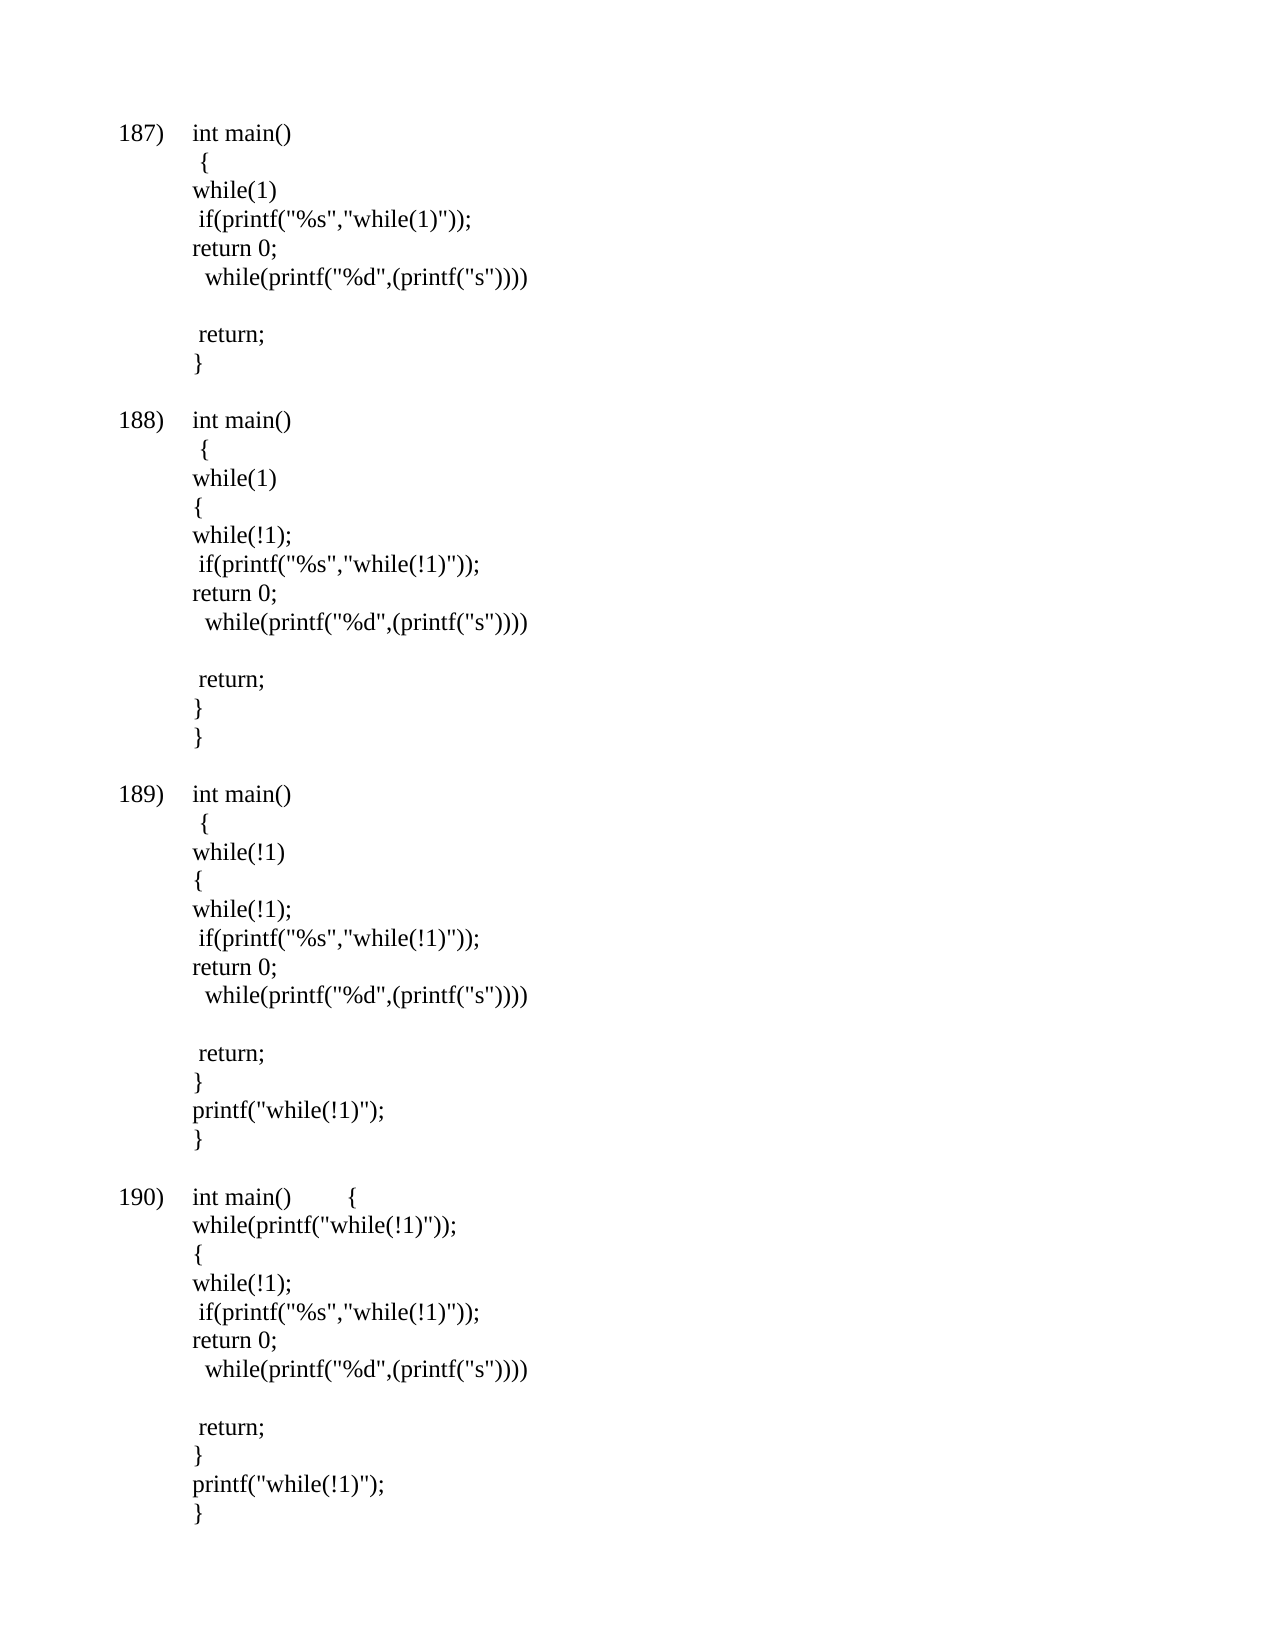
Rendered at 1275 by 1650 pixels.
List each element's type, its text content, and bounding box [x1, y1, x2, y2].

text } [118, 1441, 1157, 1469]
text while(!1) [118, 837, 1157, 866]
text return; [118, 1038, 1157, 1067]
text return 0; [118, 233, 1157, 262]
text if(printf("%s","while(1)")); [118, 204, 1157, 233]
text 187) int main() [118, 118, 1157, 147]
text while(printf("%d",(printf("s")))) [118, 262, 1157, 291]
text if(printf("%s","while(!1)")); [118, 549, 1157, 578]
text { [118, 808, 1157, 837]
text 190) int main() { [118, 1182, 1157, 1211]
text printf("while(!1)"); [118, 1469, 1157, 1498]
text return 0; [118, 952, 1157, 981]
text 189) int main() [118, 779, 1157, 808]
text while(!1); [118, 894, 1157, 923]
text while(printf("while(!1)")); [118, 1211, 1157, 1239]
text while(printf("%d",(printf("s")))) [118, 607, 1157, 636]
text } [118, 348, 1157, 377]
text return; [118, 664, 1157, 693]
text while(!1); [118, 1268, 1157, 1297]
text return; [118, 1412, 1157, 1441]
text } [118, 693, 1157, 722]
text return 0; [118, 1326, 1157, 1354]
text while(1) [118, 463, 1157, 492]
text while(printf("%d",(printf("s")))) [118, 981, 1157, 1009]
text } [118, 1498, 1157, 1527]
text return; [118, 319, 1157, 348]
text } [118, 1067, 1157, 1096]
text if(printf("%s","while(!1)")); [118, 923, 1157, 952]
text while(printf("%d",(printf("s")))) [118, 1354, 1157, 1383]
text { [118, 866, 1157, 894]
text 188) int main() [118, 406, 1157, 434]
text while(1) [118, 176, 1157, 204]
text { [118, 147, 1157, 176]
text } [118, 722, 1157, 751]
text { [118, 492, 1157, 521]
text while(!1); [118, 521, 1157, 549]
text if(printf("%s","while(!1)")); [118, 1297, 1157, 1326]
text } [118, 1124, 1157, 1153]
text return 0; [118, 578, 1157, 607]
text printf("while(!1)"); [118, 1096, 1157, 1124]
text { [118, 434, 1157, 463]
text { [118, 1239, 1157, 1268]
